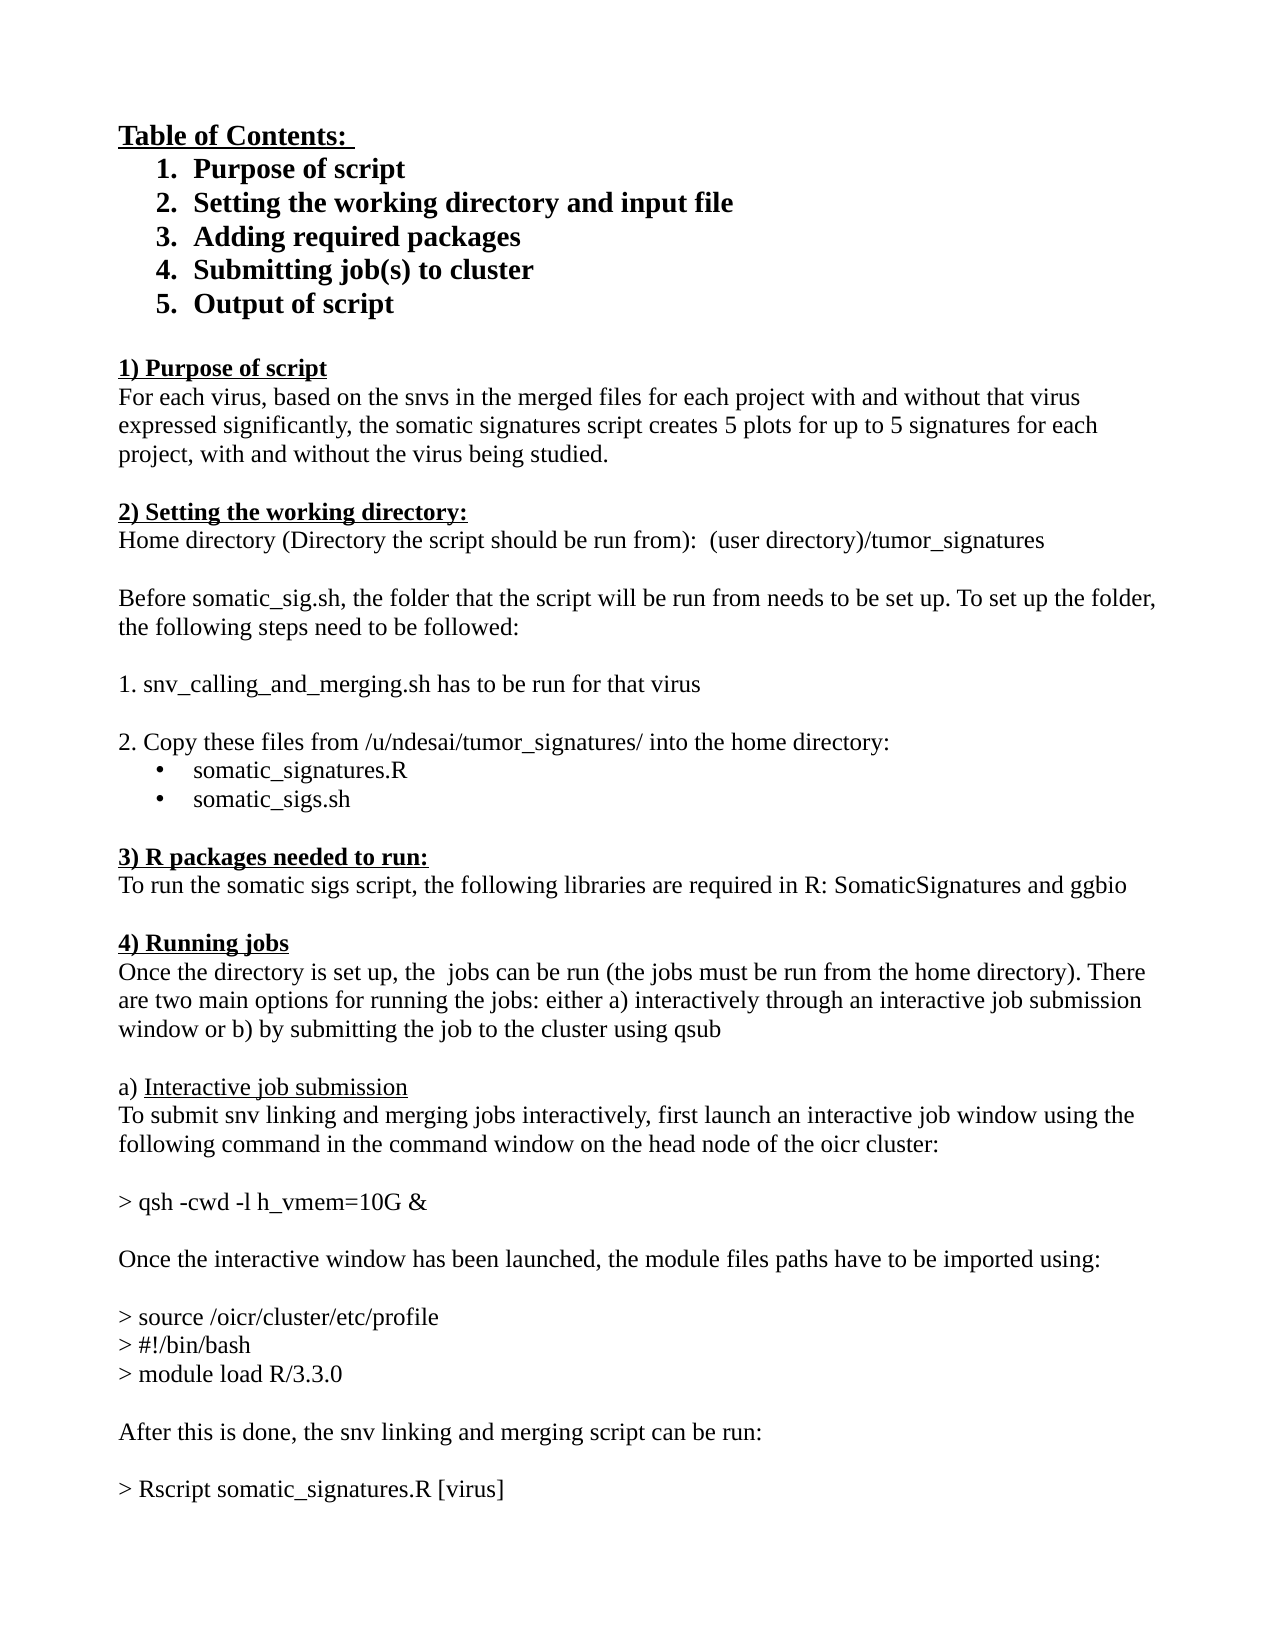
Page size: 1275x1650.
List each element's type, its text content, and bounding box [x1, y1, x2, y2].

text 1. snv_calling_and_merging.sh has to be run for that virus [118, 669, 1157, 698]
text Home directory (Directory the script should be run from): (user directory)/tumor_signatures [118, 525, 1157, 554]
list Setting the working directory and input file [156, 185, 1157, 219]
text > source /oicr/cluster/etc/profile [118, 1302, 1157, 1330]
text To submit snv linking and merging jobs interactively, first launch an interactive job window using the following command in the command window on the head node of the oicr cluster: [118, 1100, 1157, 1158]
list somatic_signatures.R [156, 755, 1157, 784]
text Once the interactive window has been launched, the module files paths have to be imported using: [118, 1244, 1157, 1273]
text Table of Contents: [118, 118, 1157, 152]
text 2. Copy these files from /u/ndesai/tumor_signatures/ into the home directory: [118, 727, 1157, 755]
text > Rscript somatic_signatures.R [virus] [118, 1474, 1157, 1503]
text For each virus, based on the snvs in the merged files for each project with and without that virus expressed significantly, the somatic signatures script creates 5 plots for up to 5 signatures for each project, with and without the virus being studied. [118, 382, 1157, 468]
text 2) Setting the working directory: [118, 497, 1157, 525]
list Output of script [156, 286, 1157, 319]
list Adding required packages [156, 219, 1157, 252]
list Purpose of script [156, 152, 1157, 185]
text To run the somatic sigs script, the following libraries are required in R: SomaticSignatures and ggbio [118, 870, 1157, 899]
text a) Interactive job submission [118, 1072, 1157, 1100]
text 3) R packages needed to run: [118, 842, 1157, 870]
text > #!/bin/bash [118, 1330, 1157, 1359]
text 4) Running jobs [118, 928, 1157, 957]
text Before somatic_sig.sh, the folder that the script will be run from needs to be set up. To set up the folder, the following steps need to be followed: [118, 583, 1157, 640]
text > module load R/3.3.0 [118, 1359, 1157, 1388]
list Submitting job(s) to cluster [156, 252, 1157, 286]
text > qsh -cwd -l h_vmem=10G & [118, 1187, 1157, 1215]
list somatic_sigs.sh [156, 784, 1157, 813]
text Once the directory is set up, the jobs can be run (the jobs must be run from the home directory). There are two main options for running the jobs: either a) interactively through an interactive job submission window or b) by submitting the job to the cluster using qsub [118, 957, 1157, 1043]
text After this is done, the snv linking and merging script can be run: [118, 1417, 1157, 1445]
text 1) Purpose of script [118, 353, 1157, 382]
